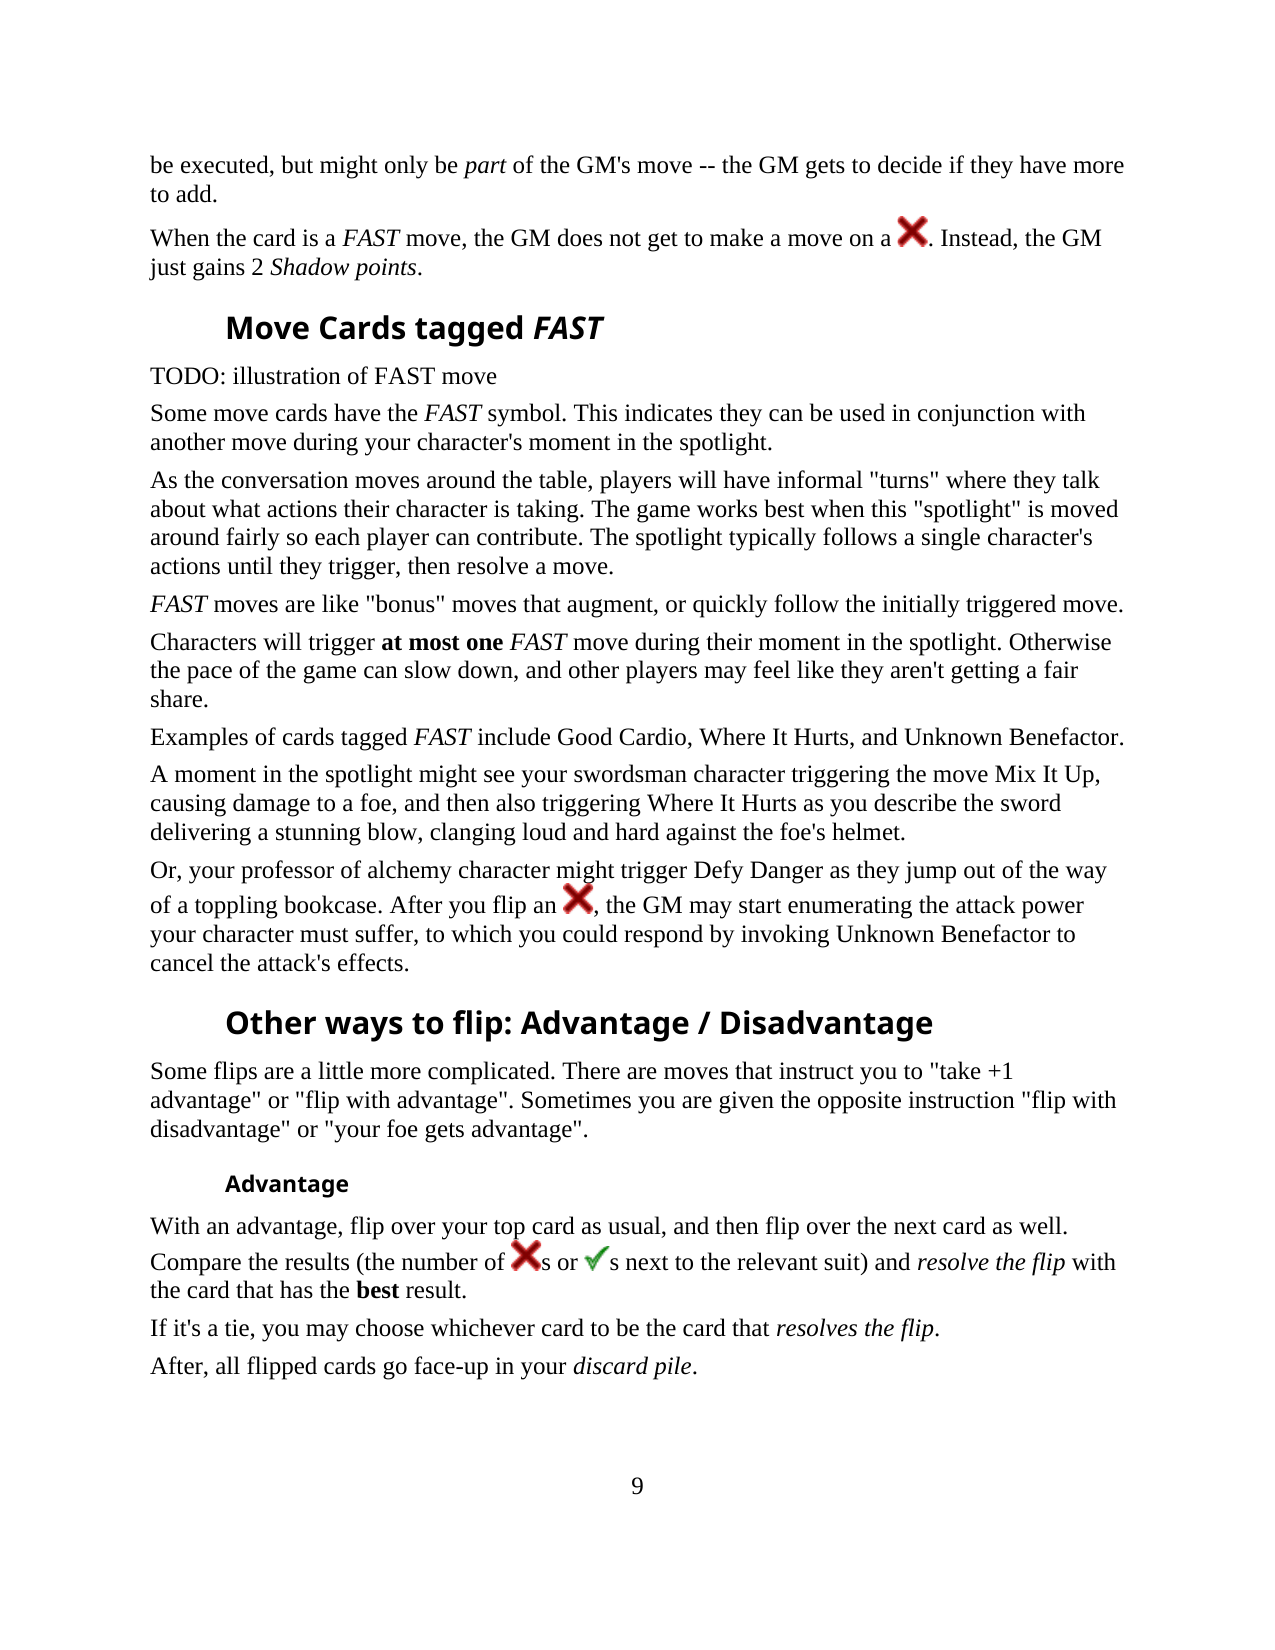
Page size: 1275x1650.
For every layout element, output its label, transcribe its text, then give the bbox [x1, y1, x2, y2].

text With an advantage, flip over your top card as usual, and then flip over the next card as well. Compare the results (the number of s or s next to the relevant suit) and resolve the flip with the card that has the best result. [150, 1211, 1125, 1304]
picture [511, 1240, 542, 1271]
subtitle Advantage [150, 1168, 1125, 1199]
text When the card is a FAST move, the GM does not get to make a move on a . Instead, the GM just gains 2 Shadow points. [150, 216, 1125, 281]
text TODO: illustration of FAST move [150, 361, 1125, 389]
text Or, your professor of alchemy character might trigger Defy Danger as they jump out of the way of a toppling bookcase. After you flip an , the GM may start enumerating the attack power your character must suffer, to which you could respond by invoking Unknown Benefactor to cancel the attack's effects. [150, 855, 1125, 976]
picture [897, 216, 928, 247]
picture [584, 1246, 610, 1271]
text A moment in the spotlight might see your swordsman character triggering the move Mix It Up, causing damage to a foe, and then also triggering Where It Hurts as you describe the sword delivering a stunning blow, clanging loud and hard against the foe's helmet. [150, 759, 1125, 846]
subtitle Move Cards tagged FAST [150, 306, 1125, 348]
text If it's a tie, you may choose whichever card to be the card that resolves the flip. [150, 1313, 1125, 1342]
subtitle Other ways to flip: Advantage / Disadvantage [150, 1001, 1125, 1044]
text After, all flipped cards go face-up in your discard pile. [150, 1351, 1125, 1380]
text Some flips are a little more complicated. There are moves that instruct you to "take +1 advantage" or "flip with advantage". Sometimes you are given the opposite instruction "flip with disadvantage" or "your foe gets advantage". [150, 1056, 1125, 1143]
text As the conversation moves around the table, players will have informal "turns" where they talk about what actions their character is taking. The game works best when this "spotlight" is moved around fairly so each player can contribute. The spotlight typically follows a single character's actions until they trigger, then resolve a move. [150, 465, 1125, 580]
text Some move cards have the FAST symbol. This indicates they can be used in conjunction with another move during your character's moment in the spotlight. [150, 398, 1125, 456]
picture [563, 883, 594, 914]
text Examples of cards tagged FAST include Good Cardio, Where It Hurts, and Unknown Benefactor. [150, 722, 1125, 751]
text FAST moves are like "bonus" moves that augment, or quickly follow the initially triggered move. [150, 589, 1125, 618]
text be executed, but might only be part of the GM's move -- the GM gets to decide if they have more to add. [150, 150, 1125, 207]
text Characters will trigger at most one FAST move during their moment in the spotlight. Otherwise the pace of the game can slow down, and other players may feel like they aren't getting a fair share. [150, 627, 1125, 713]
